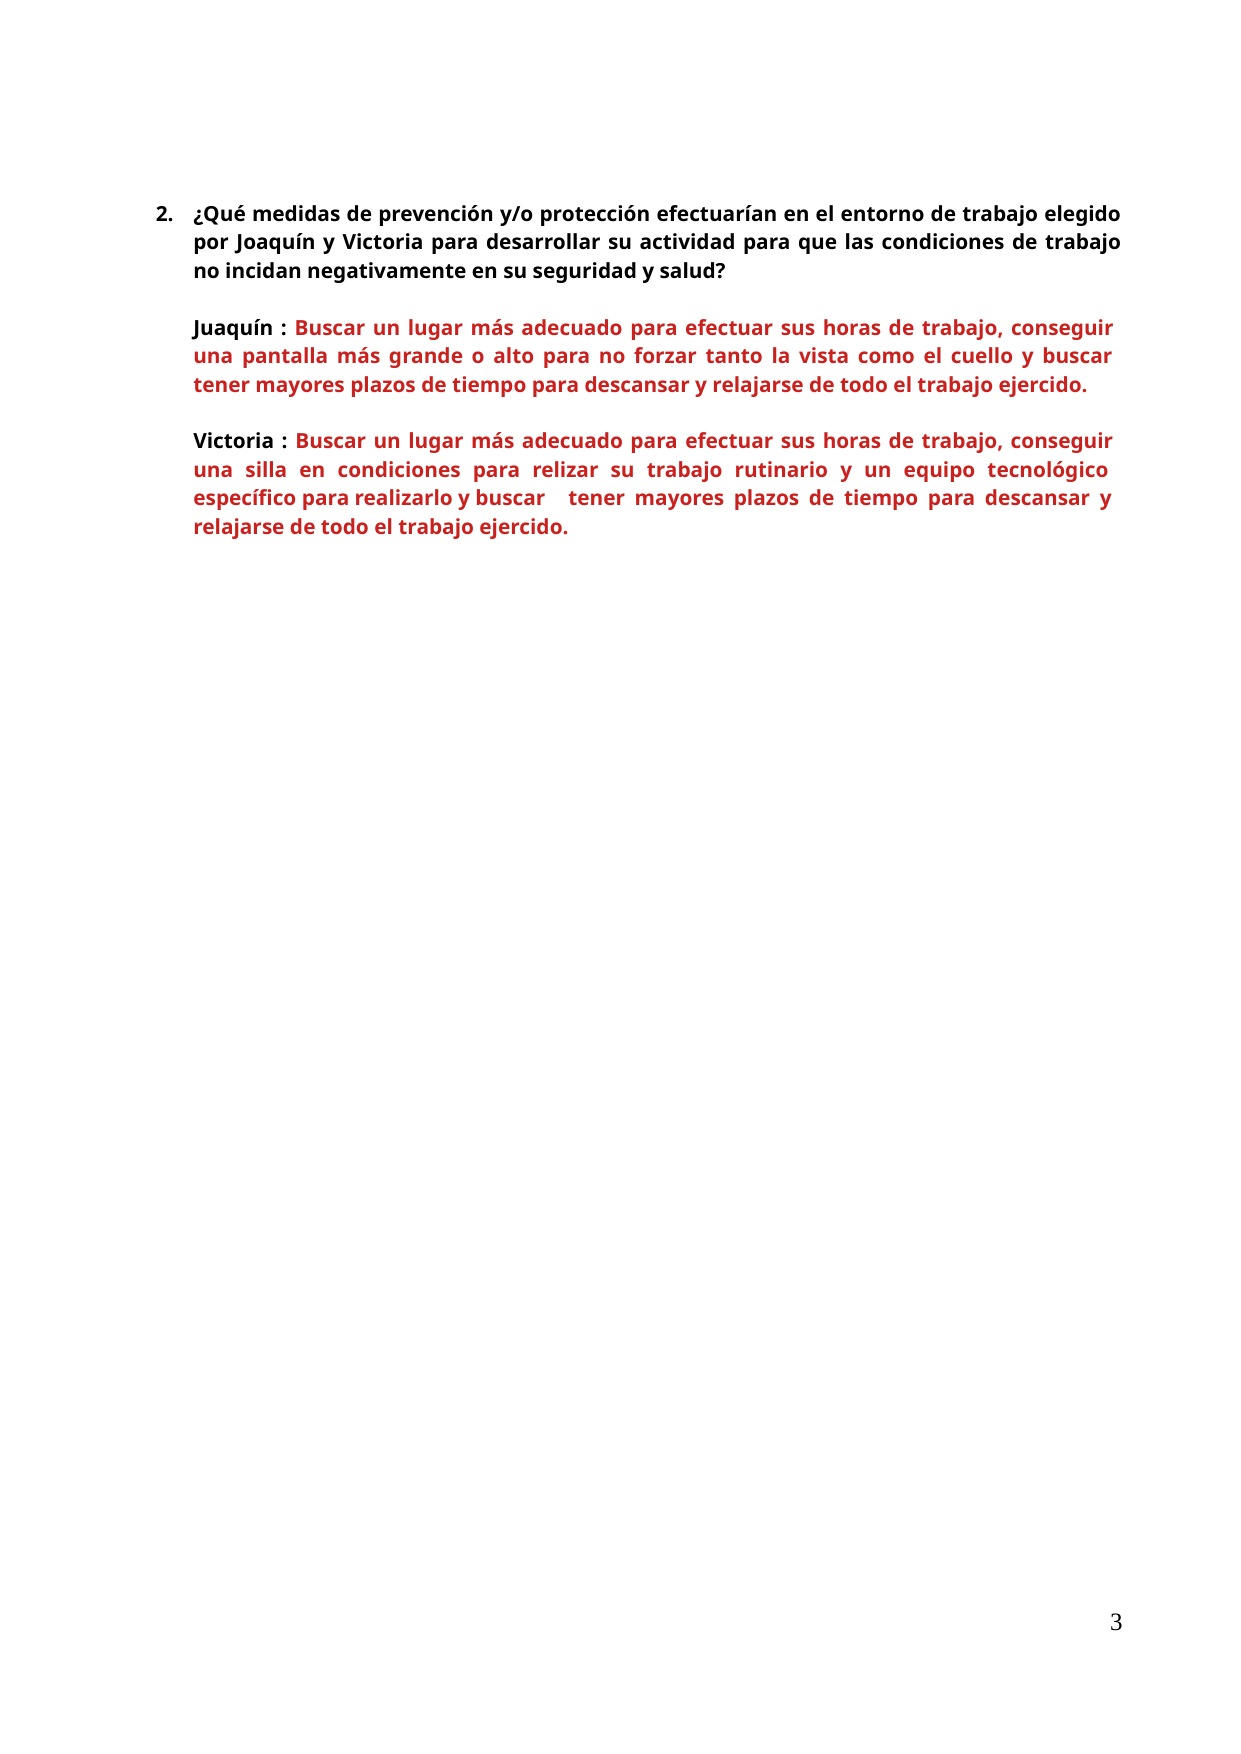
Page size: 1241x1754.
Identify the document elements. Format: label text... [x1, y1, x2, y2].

text Juaquín : Buscar un lugar más adecuado para efectuar sus horas de trabajo, conseguir una pantalla más grande o alto para no forzar tanto la vista como el cuello y buscar tener mayores plazos de tiempo para descansar y relajarse de todo el trabajo ejercido. [118, 313, 1122, 398]
text Victoria : Buscar un lugar más adecuado para efectuar sus horas de trabajo, conseguir una silla en condiciones para relizar su trabajo rutinario y un equipo tecnológico específico para realizarlo y buscar tener mayores plazos de tiempo para descansar y relajarse de todo el trabajo ejercido. [118, 427, 1122, 540]
list ¿Qué medidas de prevención y/o protección efectuarían en el entorno de trabajo elegido por Joaquín y Victoria para desarrollar su actividad para que las condiciones de trabajo no incidan negativamente en su seguridad y salud? [156, 199, 1122, 284]
